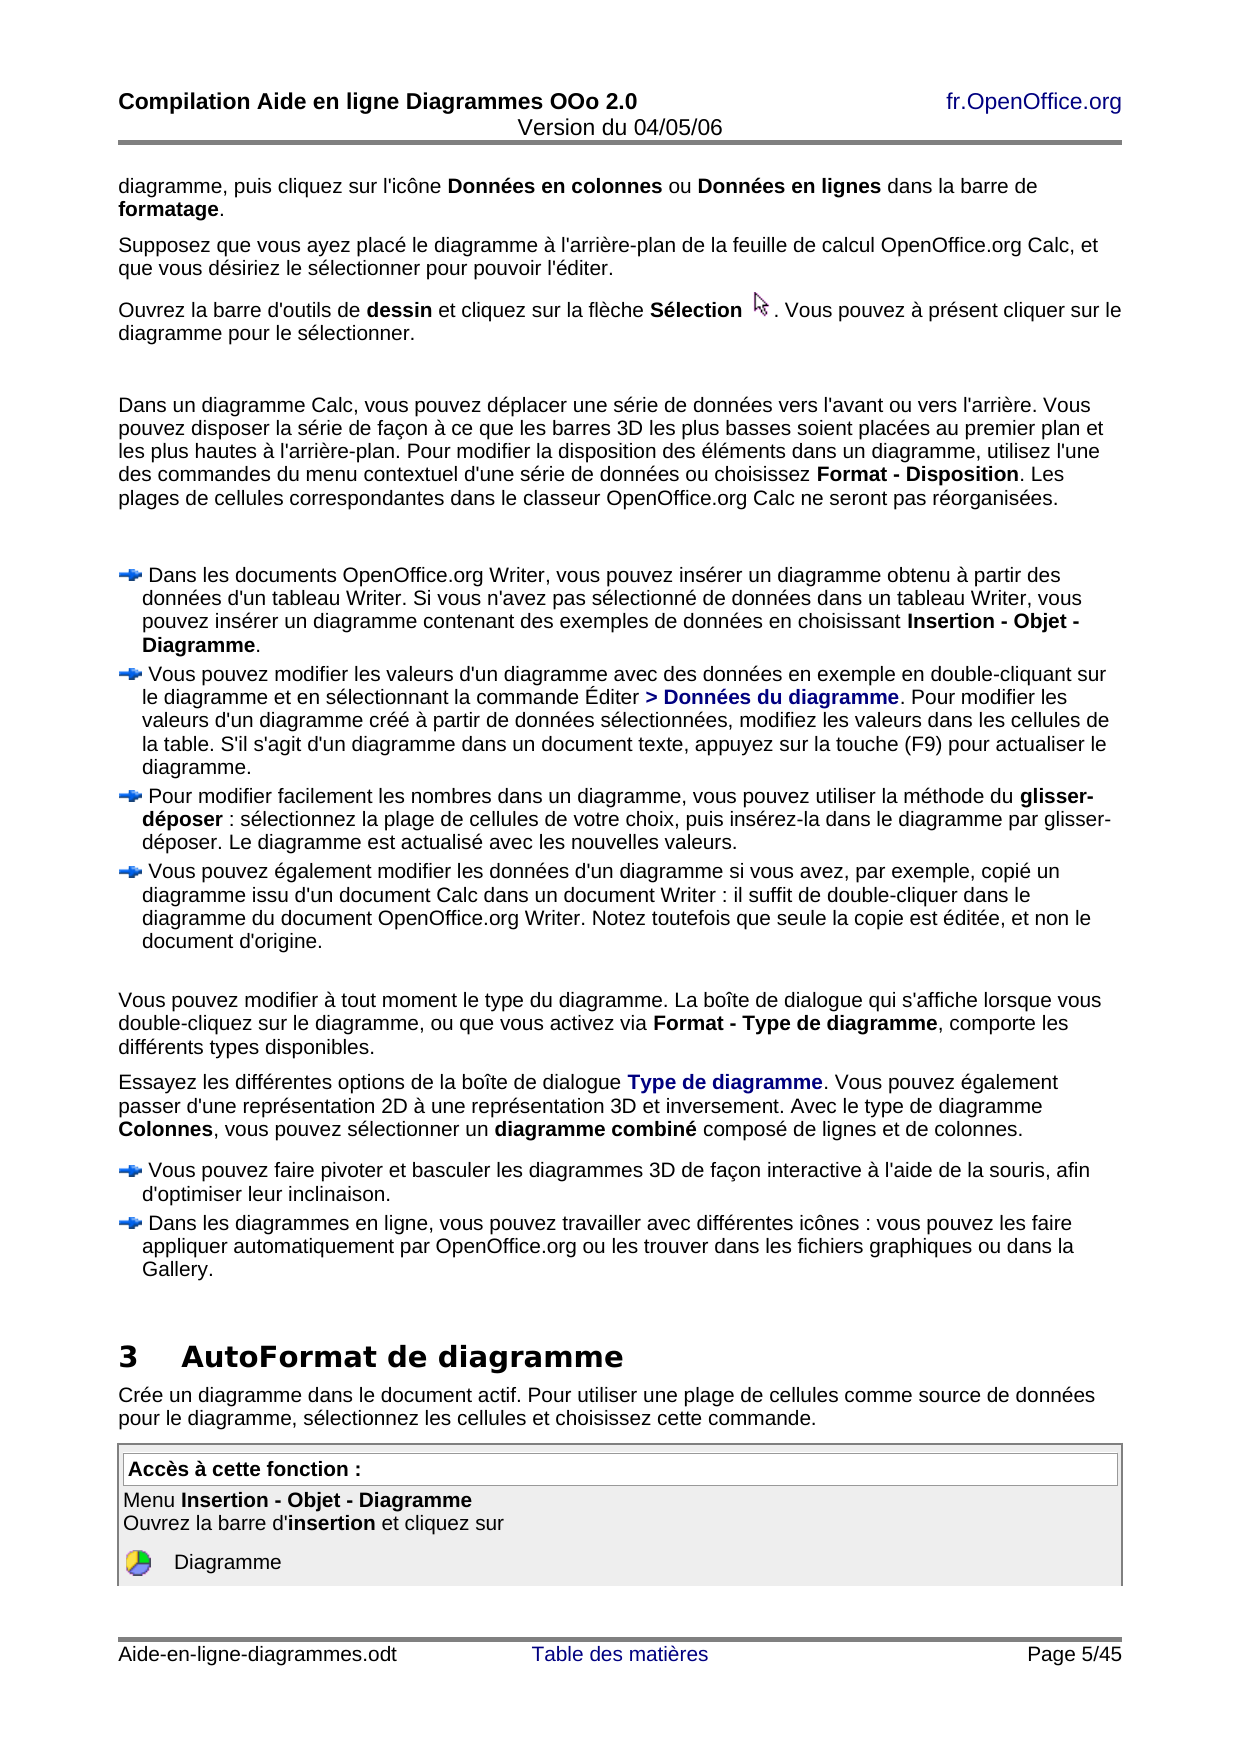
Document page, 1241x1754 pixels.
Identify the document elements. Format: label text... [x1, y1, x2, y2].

picture [119, 790, 142, 802]
picture [119, 668, 142, 680]
text Crée un diagramme dans le document actif. Pour utiliser une plage de cellules comme source de données pour le diagramme, sélectionnez les cellules et choisissez cette commande. [118, 1384, 1122, 1430]
text diagramme, puis cliquez sur l'icône Données en colonnes ou Données en lignes dans la barre de formatage. [118, 174, 1122, 221]
picture [126, 1550, 151, 1576]
picture [119, 1217, 142, 1229]
list Pour modifier facilement les nombres dans un diagramme, vous pouvez utiliser la méthode du glisser-déposer : sélectionnez la plage de cellules de votre choix, puis insérez-la dans le diagramme par glisser-déposer. Le diagramme est actualisé avec les nouvelles valeurs. [118, 784, 1122, 854]
picture [119, 866, 142, 878]
table_header Accès à cette fonction : Menu Insertion - Objet - Diagramme Ouvrez la barre d'insertion et cliquez sur [119, 1445, 1121, 1539]
list Vous pouvez faire pivoter et basculer les diagrammes 3D de façon interactive à l'aide de la souris, afin d'optimiser leur inclinaison. [118, 1159, 1122, 1206]
list Vous pouvez modifier les valeurs d'un diagramme avec des données en exemple en double-cliquant sur le diagramme et en sélectionnant la commande Éditer > Données du diagramme. Pour modifier les valeurs d'un diagramme créé à partir de données sélectionnées, modifiez les valeurs dans les cellules de la table. S'il s'agit d'un diagramme dans un document texte, appuyez sur la touche (F9) pour actualiser le diagramme. [118, 662, 1122, 778]
picture [748, 292, 774, 318]
text Dans un diagramme Calc, vous pouvez déplacer une série de données vers l'avant ou vers l'arrière. Vous pouvez disposer la série de façon à ce que les barres 3D les plus basses soient placées au premier plan et les plus hautes à l'arrière-plan. Pour modifier la disposition des éléments dans un diagramme, utilisez l'une des commandes du menu contextuel d'une série de données ou choisissez Format - Disposition. Les plages de cellules correspondantes dans le classeur OpenOffice.org Calc ne seront pas réorganisées. [118, 393, 1122, 509]
picture [119, 1165, 142, 1177]
list Vous pouvez également modifier les données d'un diagramme si vous avez, par exemple, copié un diagramme issu d'un document Calc dans un document Writer : il suffit de double-cliquer dans le diagramme du document OpenOffice.org Writer. Notez toutefois que seule la copie est éditée, et non le document d'origine. [118, 860, 1122, 953]
list Dans les documents OpenOffice.org Writer, vous pouvez insérer un diagramme obtenu à partir des données d'un tableau Writer. Si vous n'avez pas sélectionné de données dans un tableau Writer, vous pouvez insérer un diagramme contenant des exemples de données en choisissant Insertion - Objet - Diagramme. [118, 563, 1122, 656]
table_cell [119, 1540, 166, 1586]
text Supposez que vous ayez placé le diagramme à l'arrière-plan de la feuille de calcul OpenOffice.org Calc, et que vous désiriez le sélectionner pour pouvoir l'éditer. [118, 233, 1122, 280]
list Vous pouvez modifier à tout moment le type du diagramme. La boîte de dialogue qui s'affiche lorsque vous double-cliquez sur le diagramme, ou que vous activez via Format - Type de diagramme, comporte les différents types disponibles. [118, 989, 1122, 1058]
text Ouvrez la barre d'outils de dessin et cliquez sur la flèche Sélection . Vous pouvez à présent cliquer sur le diagramme pour le sélectionner. [118, 292, 1122, 345]
text Essayez les différentes options de la boîte de dialogue Type de diagramme. Vous pouvez également passer d'une représentation 2D à une représentation 3D et inversement. Avec le type de diagramme Colonnes, vous pouvez sélectionner un diagramme combiné composé de lignes et de colonnes. [118, 1071, 1122, 1141]
list Dans les diagrammes en ligne, vous pouvez travailler avec différentes icônes : vous pouvez les faire appliquer automatiquement par OpenOffice.org ou les trouver dans les fichiers graphiques ou dans la Gallery. [118, 1211, 1122, 1281]
table_cell Diagramme [166, 1540, 304, 1586]
subtitle AutoFormat de diagramme [118, 1340, 1122, 1374]
table_cell [304, 1540, 1121, 1586]
picture [119, 569, 142, 581]
